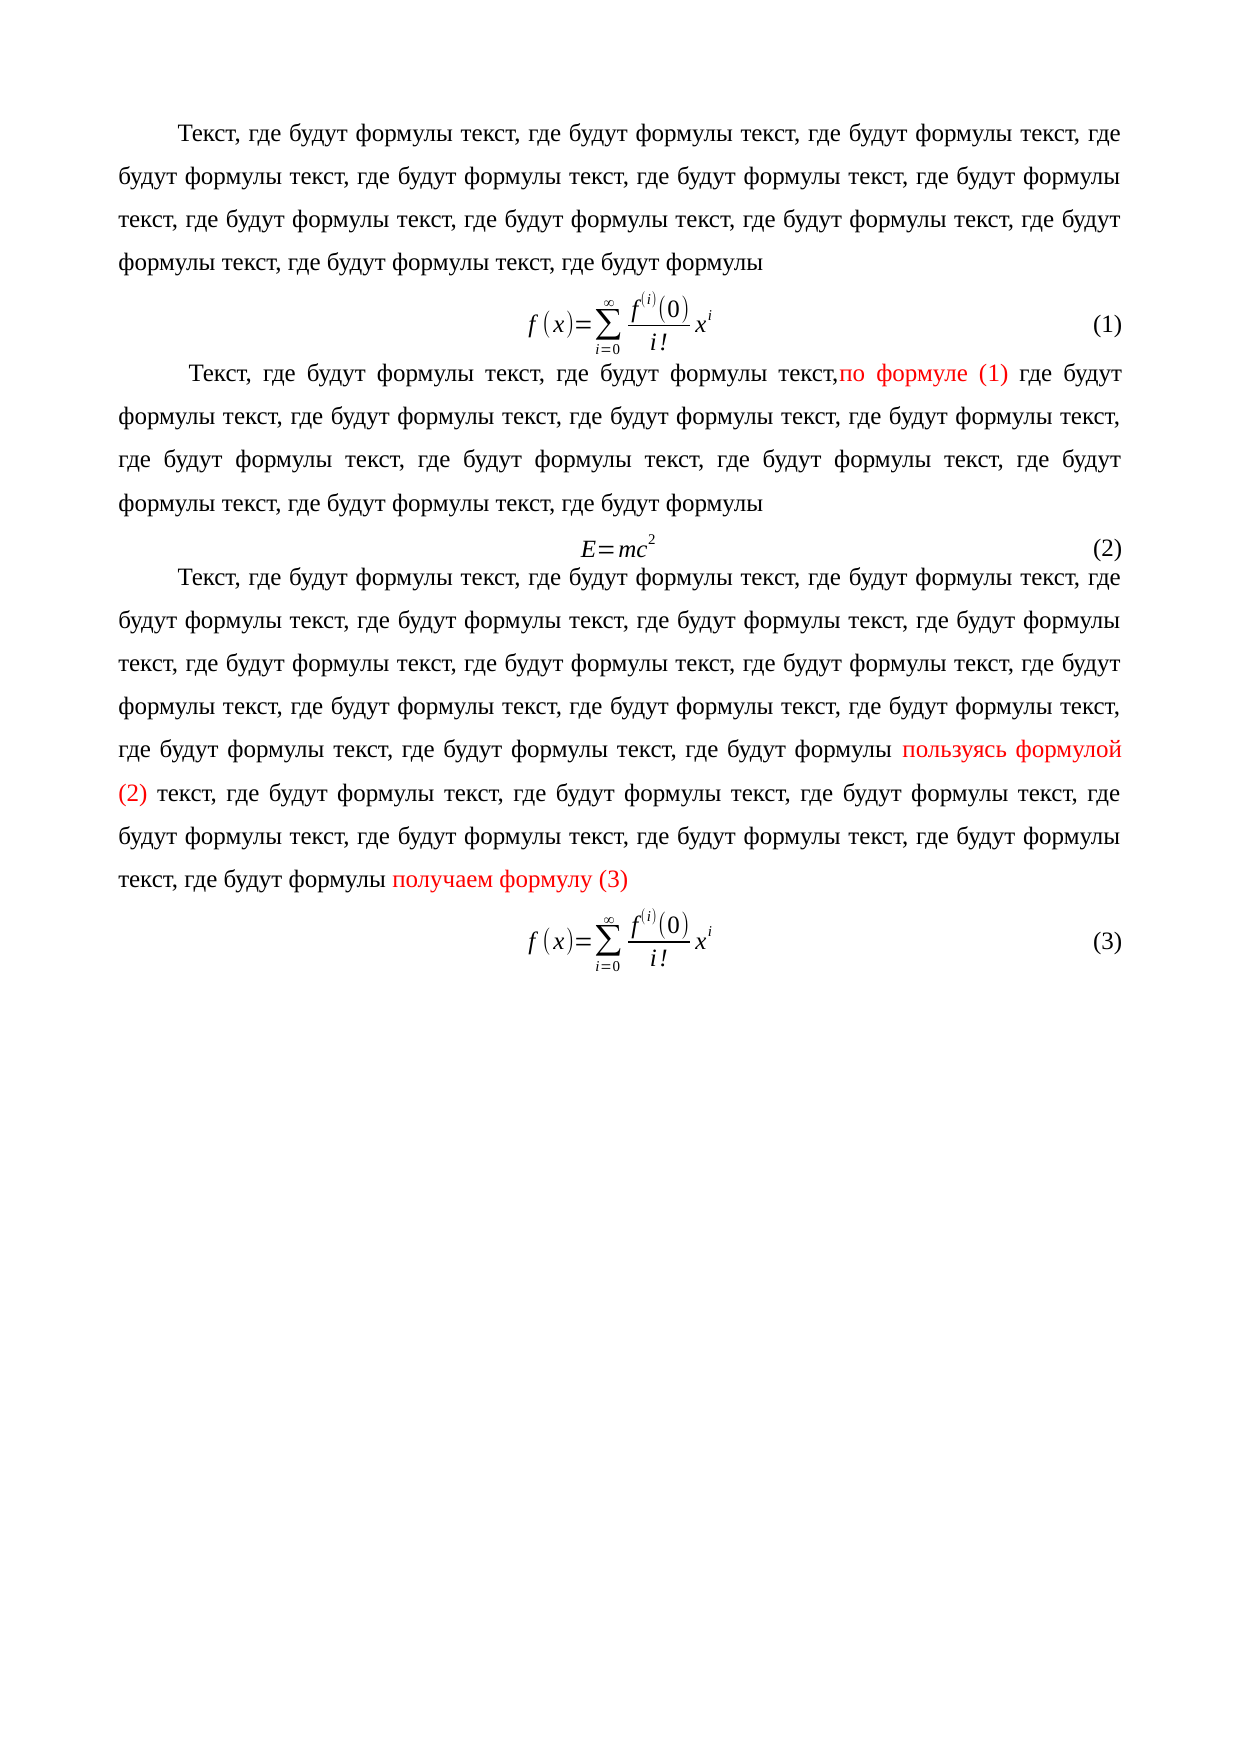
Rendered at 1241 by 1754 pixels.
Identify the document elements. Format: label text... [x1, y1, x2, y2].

text (1) [118, 291, 1122, 358]
text Текст, где будут формулы текст, где будут формулы текст, где будут формулы текст, где будут формулы текст, где будут формулы текст, где будут формулы текст, где будут формулы текст, где будут формулы текст, где будут формулы текст, где будут формулы текст, где будут формулы текст, где будут формулы текст, где будут формулы [118, 118, 1122, 276]
text (2) [118, 531, 1122, 562]
text Текст, где будут формулы текст, где будут формулы текст,по формуле (1) где будут формулы текст, где будут формулы текст, где будут формулы текст, где будут формулы текст, где будут формулы текст, где будут формулы текст, где будут формулы текст, где будут формулы текст, где будут формулы текст, где будут формулы [118, 358, 1122, 516]
text (3) [118, 907, 1122, 974]
text Текст, где будут формулы текст, где будут формулы текст, где будут формулы текст, где будут формулы текст, где будут формулы текст, где будут формулы текст, где будут формулы текст, где будут формулы текст, где будут формулы текст, где будут формулы текст, где будут формулы текст, где будут формулы текст, где будут формулы текст, где будут формулы текст, где будут формулы текст, где будут формулы текст, где будут формулы пользуясь формулой (2) текст, где будут формулы текст, где будут формулы текст, где будут формулы текст, где будут формулы текст, где будут формулы текст, где будут формулы текст, где будут формулы текст, где будут формулы получаем формулу (3) [118, 562, 1122, 893]
